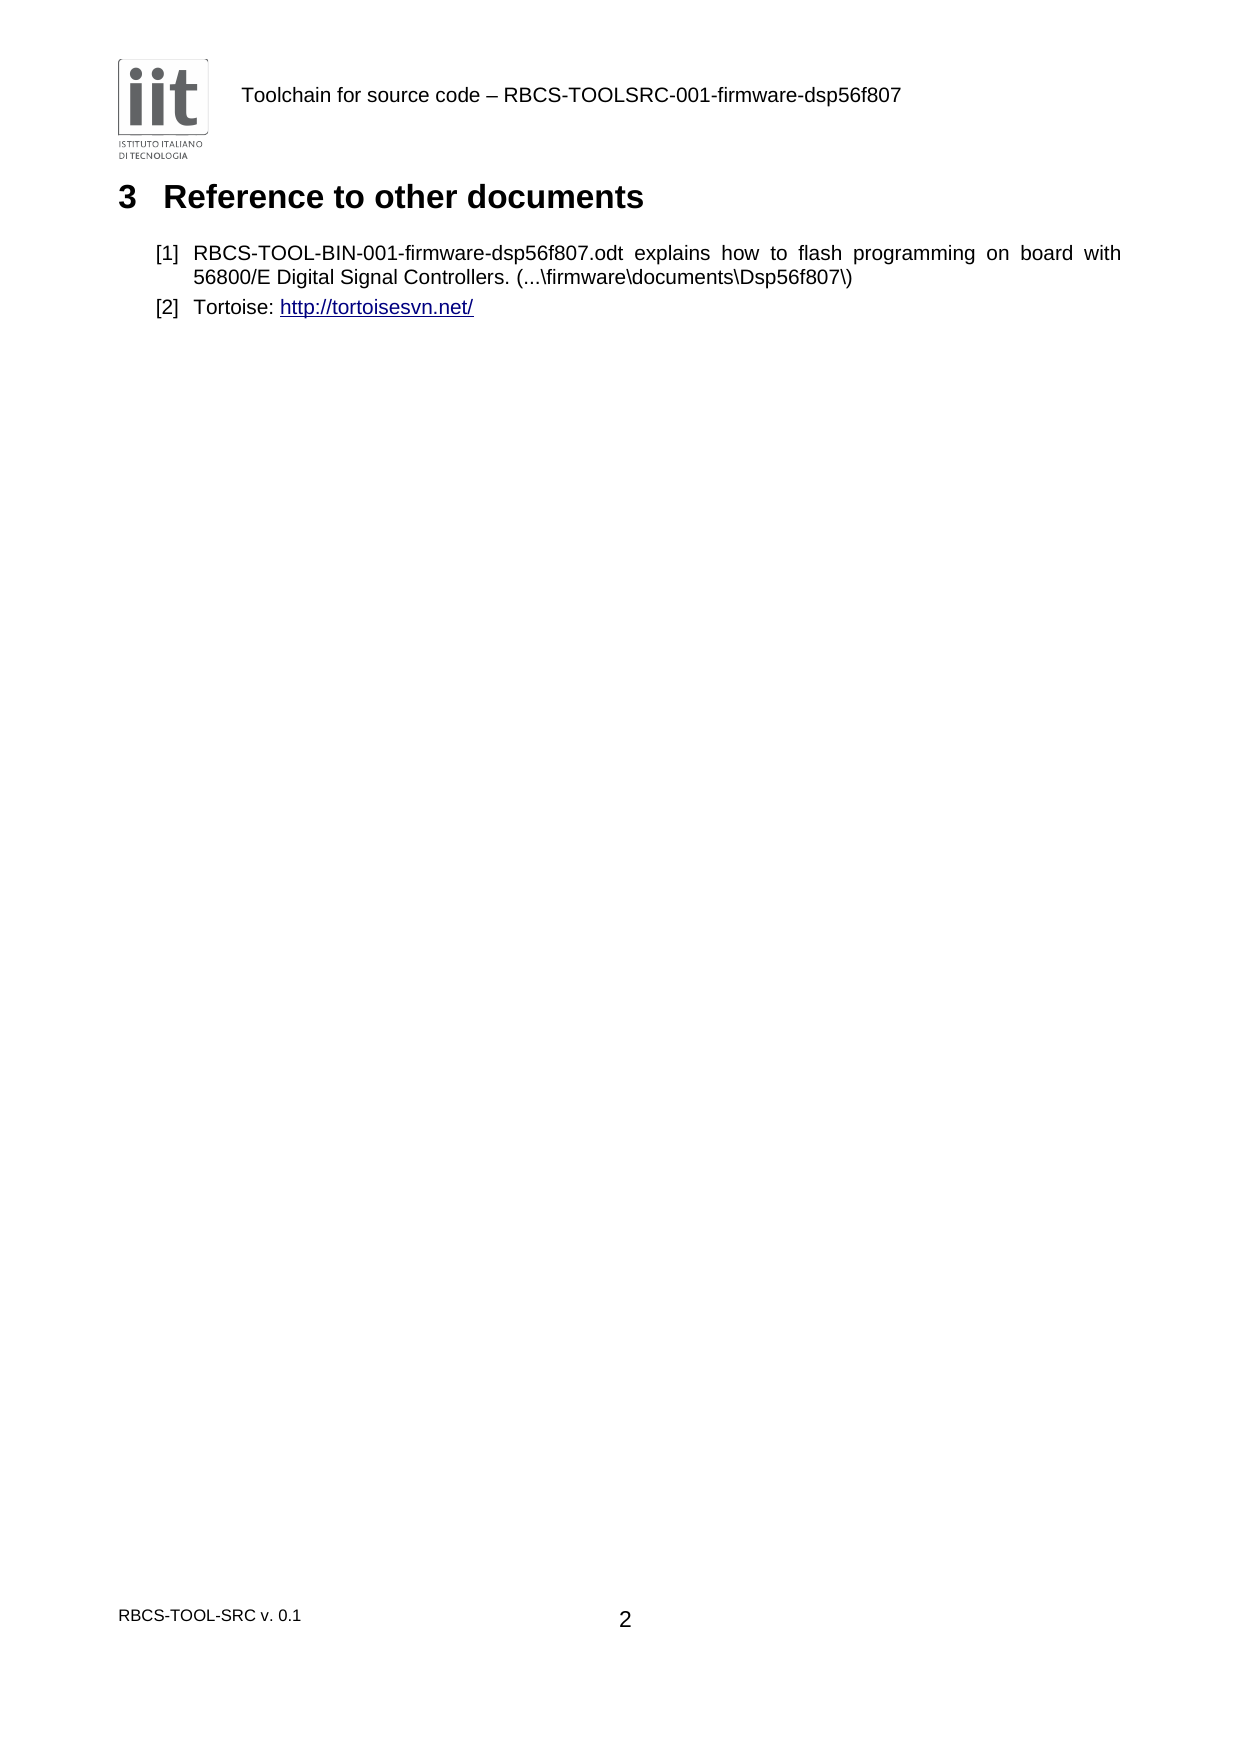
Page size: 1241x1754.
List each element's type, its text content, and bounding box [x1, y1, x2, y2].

subtitle Reference to other documents [118, 177, 1122, 216]
list Tortoise: http://tortoisesvn.net/ [156, 295, 1122, 319]
list RBCS-TOOL-BIN-001-firmware-dsp56f807.odt explains how to flash programming on board with 56800/E Digital Signal Controllers. (...\firmware\documents\Dsp56f807\) [156, 241, 1122, 288]
